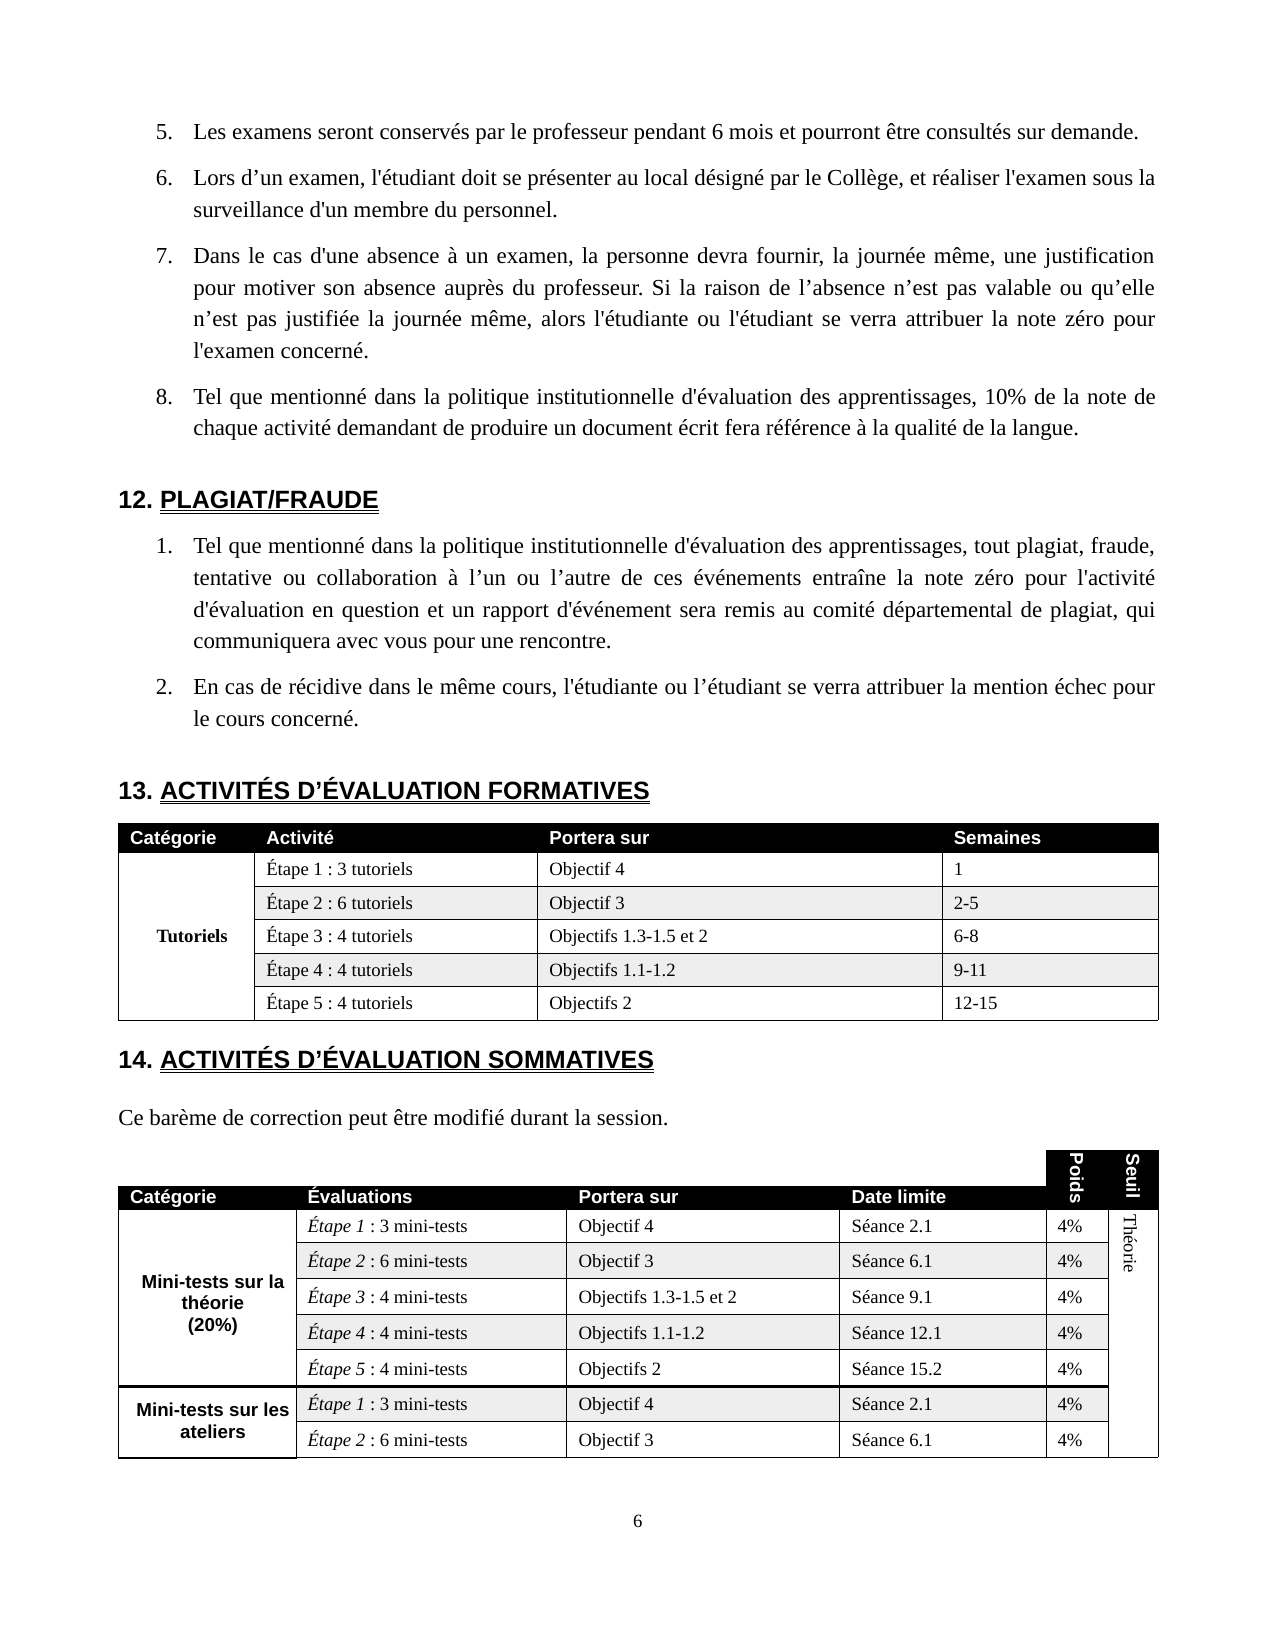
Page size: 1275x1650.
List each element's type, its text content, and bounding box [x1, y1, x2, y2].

table_cell Mini-tests sur les ateliers [119, 1388, 296, 1457]
table_cell Objectif 4 [567, 1210, 839, 1242]
subtitle ACTIVITÉS D’ÉVALUATION FORMATIVES [118, 776, 1157, 805]
table_cell Objectifs 1.1-1.2 [567, 1315, 839, 1349]
table_cell 4% [1047, 1243, 1108, 1278]
table_cell Objectifs 1.3-1.5 et 2 [538, 920, 942, 953]
table_cell Séance 12.1 [840, 1315, 1046, 1349]
table_header Catégorie [119, 823, 254, 852]
table_cell Étape 2 : 6 mini-tests [297, 1422, 566, 1457]
table_cell 9-11 [943, 954, 1158, 986]
table_cell Étape 3 : 4 mini-tests [297, 1279, 566, 1314]
list Tel que mentionné dans la politique institutionnelle d'évaluation des apprentissages, tout plagiat, fraude, tentative ou collaboration à l’un ou l’autre de ces événements entraîne la note zéro pour l'activité d'évaluation en question et un rapport d'événement sera remis au comité départemental de plagiat, qui communiquera avec vous pour une rencontre. [156, 532, 1157, 653]
table_cell 2-5 [943, 887, 1158, 919]
table_cell 4% [1047, 1422, 1108, 1457]
table_cell Étape 3 : 4 tutoriels [255, 920, 537, 953]
table_cell Étape 5 : 4 mini-tests [297, 1350, 566, 1385]
list Dans le cas d'une absence à un examen, la personne devra fournir, la journée même, une justification pour motiver son absence auprès du professeur. Si la raison de l’absence n’est pas valable ou qu’elle n’est pas justifiée la journée même, alors l'étudiante ou l'étudiant se verra attribuer la note zéro pour l'examen concerné. [156, 242, 1157, 363]
table_cell Portera sur [567, 1186, 839, 1209]
table_cell Séance 2.1 [840, 1388, 1046, 1421]
table_cell 4% [1047, 1210, 1108, 1242]
table_cell Date limite [840, 1186, 1046, 1209]
table_header Seuil [1109, 1151, 1158, 1209]
text Ce barème de correction peut être modifié durant la session. [118, 1103, 1157, 1130]
table_cell Mini-tests sur la théorie (20%) [119, 1210, 296, 1385]
table_cell 1 [943, 853, 1158, 886]
table_cell Tutoriels [119, 853, 254, 1020]
table_cell Séance 6.1 [840, 1243, 1046, 1278]
table_cell Séance 6.1 [840, 1422, 1046, 1457]
subtitle ACTIVITÉS D’ÉVALUATION SOMMATIVES [118, 1045, 1157, 1073]
table_cell Objectif 3 [567, 1243, 839, 1278]
table_cell Étape 5 : 4 tutoriels [255, 987, 537, 1020]
table_cell Catégorie [119, 1186, 296, 1209]
table_cell Objectifs 1.1-1.2 [538, 954, 942, 986]
subtitle PLAGIAT/FRAUDE [118, 486, 1157, 514]
table_header [840, 1150, 1046, 1186]
list Les examens seront conservés par le professeur pendant 6 mois et pourront être consultés sur demande. [156, 118, 1157, 144]
table_cell Étape 4 : 4 tutoriels [255, 954, 537, 986]
table_header Poids [1047, 1151, 1108, 1209]
table_cell Étape 2 : 6 tutoriels [255, 887, 537, 919]
table_header [118, 1150, 296, 1186]
table_header [566, 1150, 839, 1186]
table_cell Objectifs 1.3-1.5 et 2 [567, 1279, 839, 1314]
table_cell Séance 2.1 [840, 1210, 1046, 1242]
table_cell Séance 9.1 [840, 1279, 1046, 1314]
table_header [296, 1150, 566, 1186]
table_cell Étape 4 : 4 mini-tests [297, 1315, 566, 1349]
table_cell Objectif 3 [567, 1422, 839, 1457]
table_cell 4% [1047, 1315, 1108, 1349]
table_cell Étape 2 : 6 mini-tests [297, 1243, 566, 1278]
list Tel que mentionné dans la politique institutionnelle d'évaluation des apprentissages, 10% de la note de chaque activité demandant de produire un document écrit fera référence à la qualité de la langue. [156, 383, 1157, 441]
table_cell Objectif 4 [567, 1388, 839, 1421]
table_cell 4% [1047, 1350, 1108, 1385]
table_cell 4% [1047, 1388, 1108, 1421]
table_cell Objectifs 2 [567, 1350, 839, 1385]
list En cas de récidive dans le même cours, l'étudiante ou l’étudiant se verra attribuer la mention échec pour le cours concerné. [156, 673, 1157, 731]
table_cell Étape 1 : 3 tutoriels [255, 853, 537, 886]
table_cell Évaluations [297, 1186, 566, 1209]
table_cell Étape 1 : 3 mini-tests [297, 1210, 566, 1242]
table_cell Séance 15.2 [840, 1350, 1046, 1385]
table_header Semaines [943, 823, 1158, 852]
table_header Portera sur [538, 823, 942, 852]
table_cell Objectif 4 [538, 853, 942, 886]
table_cell Étape 1 : 3 mini-tests [297, 1388, 566, 1421]
list Lors d’un examen, l'étudiant doit se présenter au local désigné par le Collège, et réaliser l'examen sous la surveillance d'un membre du personnel. [156, 164, 1157, 222]
table_cell 6-8 [943, 920, 1158, 953]
table_cell Objectif 3 [538, 887, 942, 919]
table_cell 12-15 [943, 987, 1158, 1020]
table_cell 4% [1047, 1279, 1108, 1314]
table_cell Théorie [1109, 1210, 1158, 1457]
table_header Activité [255, 823, 537, 852]
table_cell Objectifs 2 [538, 987, 942, 1020]
